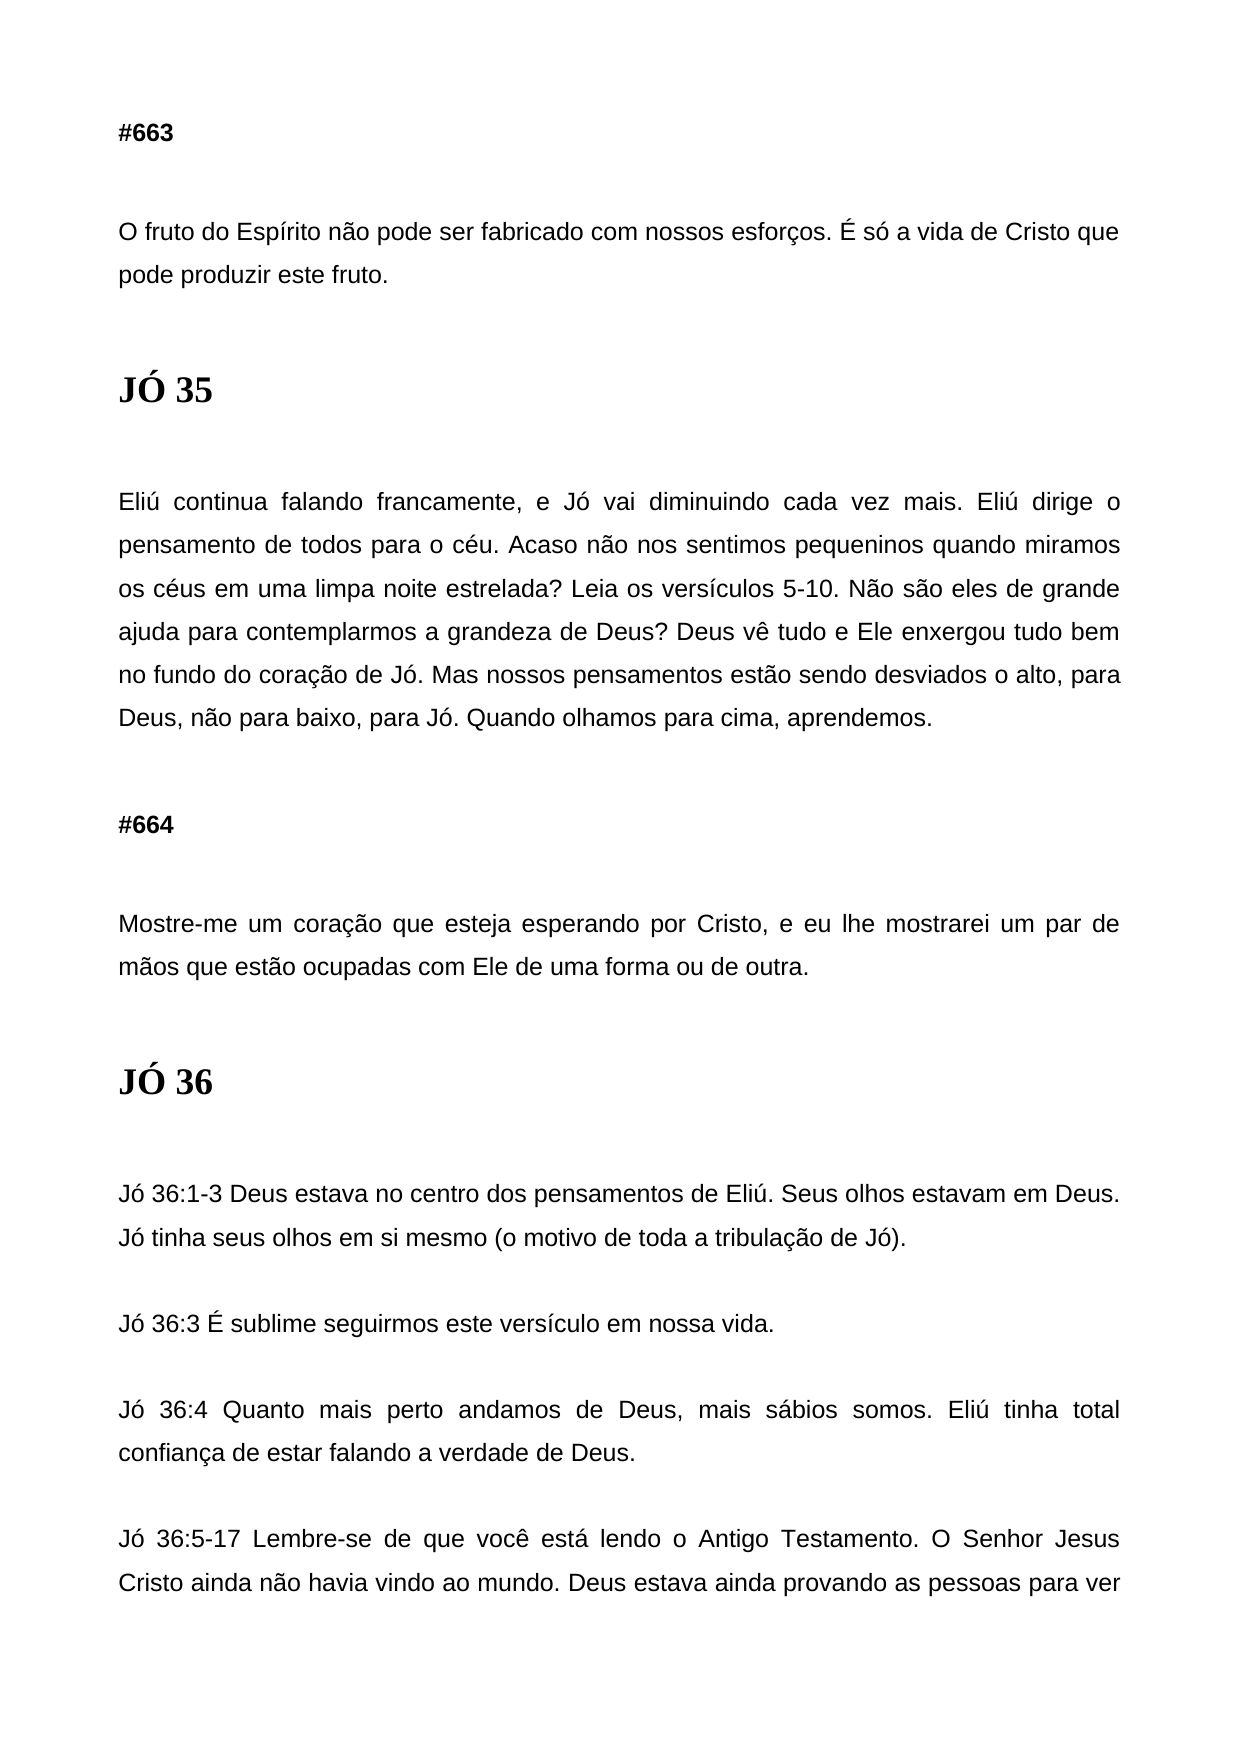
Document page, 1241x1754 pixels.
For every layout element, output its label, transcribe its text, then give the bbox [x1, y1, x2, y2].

subtitle #663 [118, 118, 1122, 147]
text Jó 36:1-3 Deus estava no centro dos pensamentos de Eliú. Seus olhos estavam em Deus. Jó tinha seus olhos em si mesmo (o motivo de toda a tribulação de Jó). [118, 1179, 1122, 1251]
subtitle JÓ 36 [118, 1059, 1122, 1102]
subtitle JÓ 35 [118, 367, 1122, 410]
text Mostre-me um coração que esteja esperando por Cristo, e eu lhe mostrarei um par de mãos que estão ocupadas com Ele de uma forma ou de outra. [118, 909, 1122, 981]
text Jó 36:3 É sublime seguirmos este versículo em nossa vida. [118, 1309, 1122, 1337]
text O fruto do Espírito não pode ser fabricado com nossos esforços. É só a vida de Cristo que pode produzir este fruto. [118, 217, 1122, 289]
text Jó 36:4 Quanto mais perto andamos de Deus, mais sábios somos. Eliú tinha total confiança de estar falando a verdade de Deus. [118, 1395, 1122, 1467]
text Jó 36:5-17 Lembre-se de que você está lendo o Antigo Testamento. O Senhor Jesus Cristo ainda não havia vindo ao mundo. Deus estava ainda provando as pessoas para ver [118, 1524, 1122, 1596]
text Eliú continua falando francamente, e Jó vai diminuindo cada vez mais. Eliú dirige o pensamento de todos para o céu. Acaso não nos sentimos pequeninos quando miramos os céus em uma limpa noite estrelada? Leia os versículos 5-10. Não são eles de grande ajuda para contemplarmos a grandeza de Deus? Deus vê tudo e Ele enxergou tudo bem no fundo do coração de Jó. Mas nossos pensamentos estão sendo desviados o alto, para Deus, não para baixo, para Jó. Quando olhamos para cima, aprendemos. [118, 487, 1122, 732]
subtitle #664 [118, 810, 1122, 839]
